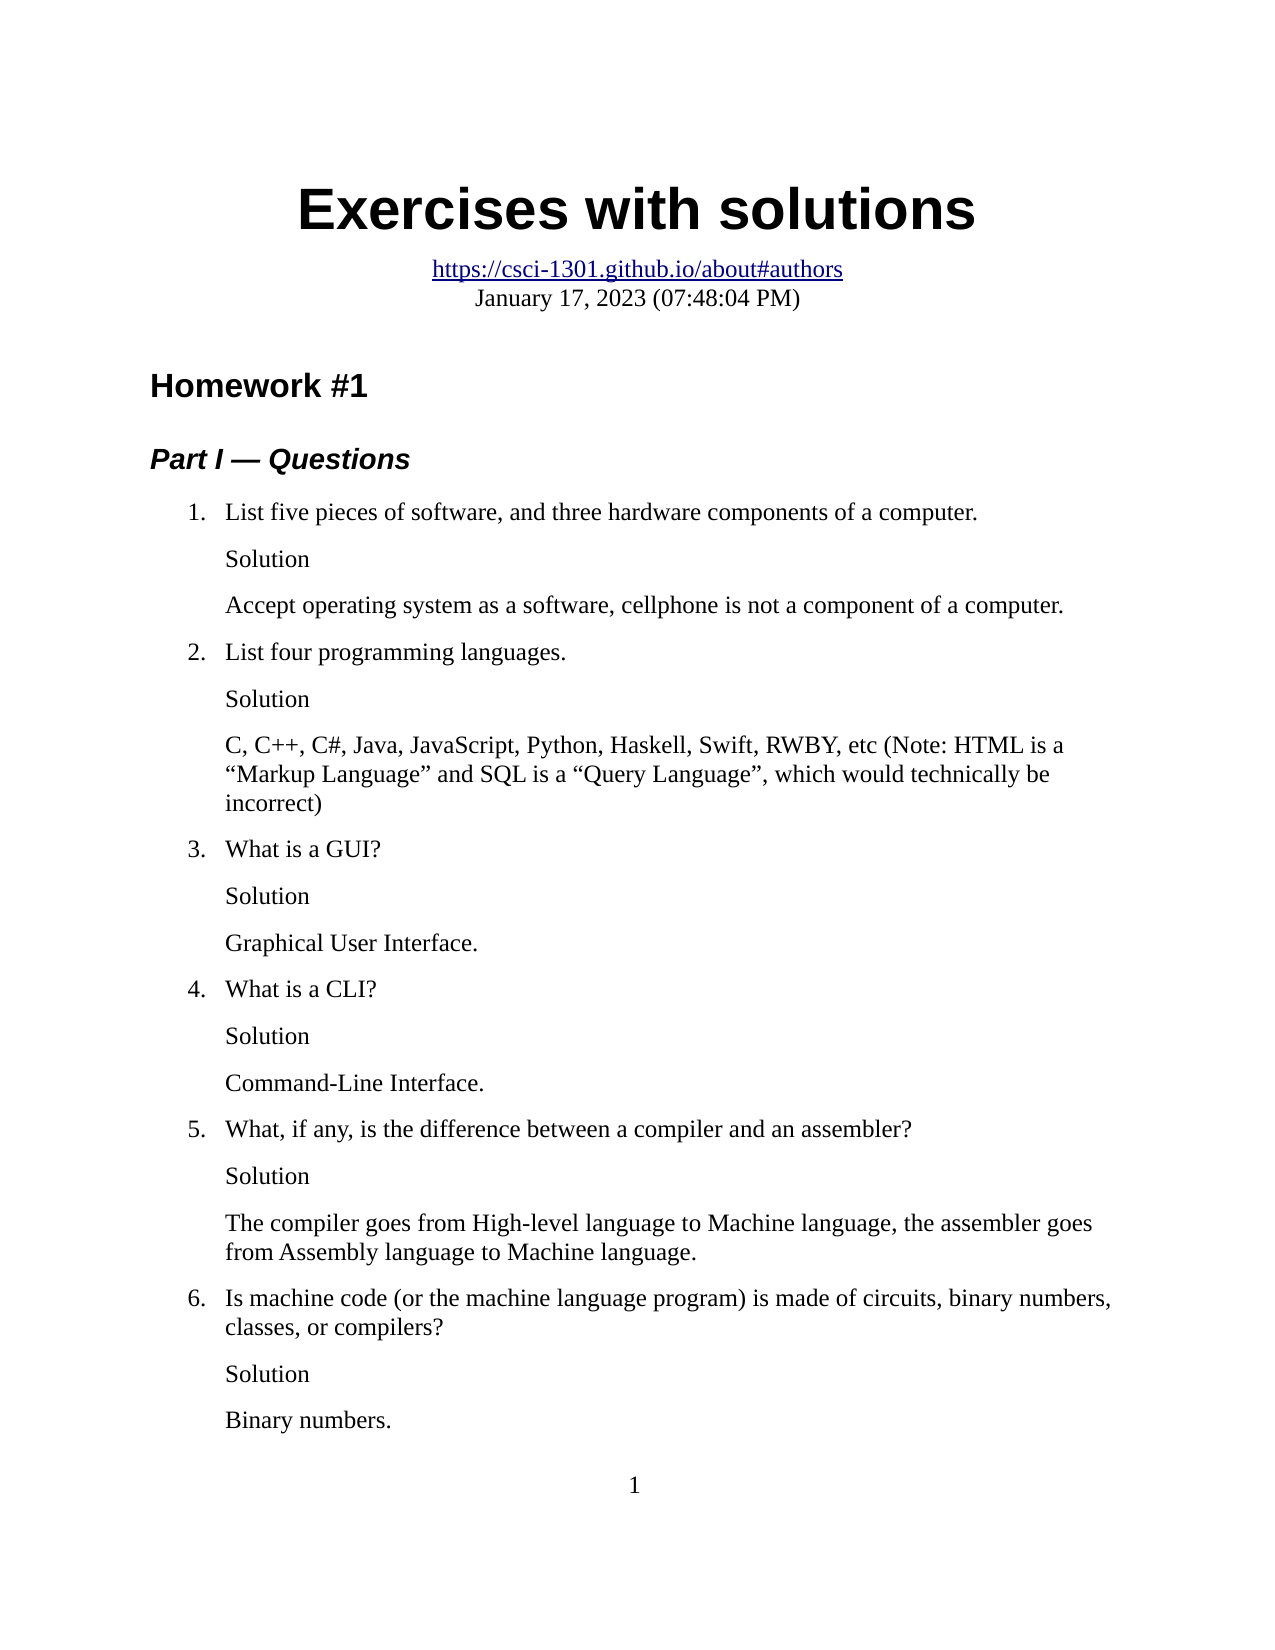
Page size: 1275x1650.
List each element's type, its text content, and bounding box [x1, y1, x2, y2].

list Solution [187, 684, 1125, 712]
list Solution [187, 1161, 1125, 1190]
list What, if any, is the difference between a compiler and an assembler? [187, 1114, 1125, 1143]
text https://csci-1301.github.io/about#authors [150, 254, 1125, 283]
list Accept operating system as a software, cellphone is not a component of a computer. [187, 590, 1125, 619]
text January 17, 2023 (07:48:04 PM) [150, 283, 1125, 312]
title Exercises with solutions [150, 175, 1125, 242]
list Graphical User Interface. [187, 928, 1125, 957]
list The compiler goes from High-level language to Machine language, the assembler goes from Assembly language to Machine language. [187, 1208, 1125, 1265]
list Solution [187, 544, 1125, 572]
list Solution [187, 1359, 1125, 1387]
subtitle Part I — Questions [150, 442, 1125, 476]
subtitle Homework #1 [150, 366, 1125, 404]
list C, C++, C#, Java, JavaScript, Python, Haskell, Swift, RWBY, etc (Note: HTML is a “Markup Language” and SQL is a “Query Language”, which would technically be incorrect) [187, 730, 1125, 817]
list Solution [187, 881, 1125, 910]
list What is a CLI? [187, 974, 1125, 1003]
list List five pieces of software, and three hardware components of a computer. [187, 497, 1125, 526]
list Is machine code (or the machine language program) is made of circuits, binary numbers, classes, or compilers? [187, 1283, 1125, 1341]
list What is a GUI? [187, 834, 1125, 863]
list List four programming languages. [187, 637, 1125, 666]
list Command-Line Interface. [187, 1068, 1125, 1097]
list Binary numbers. [187, 1405, 1125, 1434]
list Solution [187, 1021, 1125, 1050]
